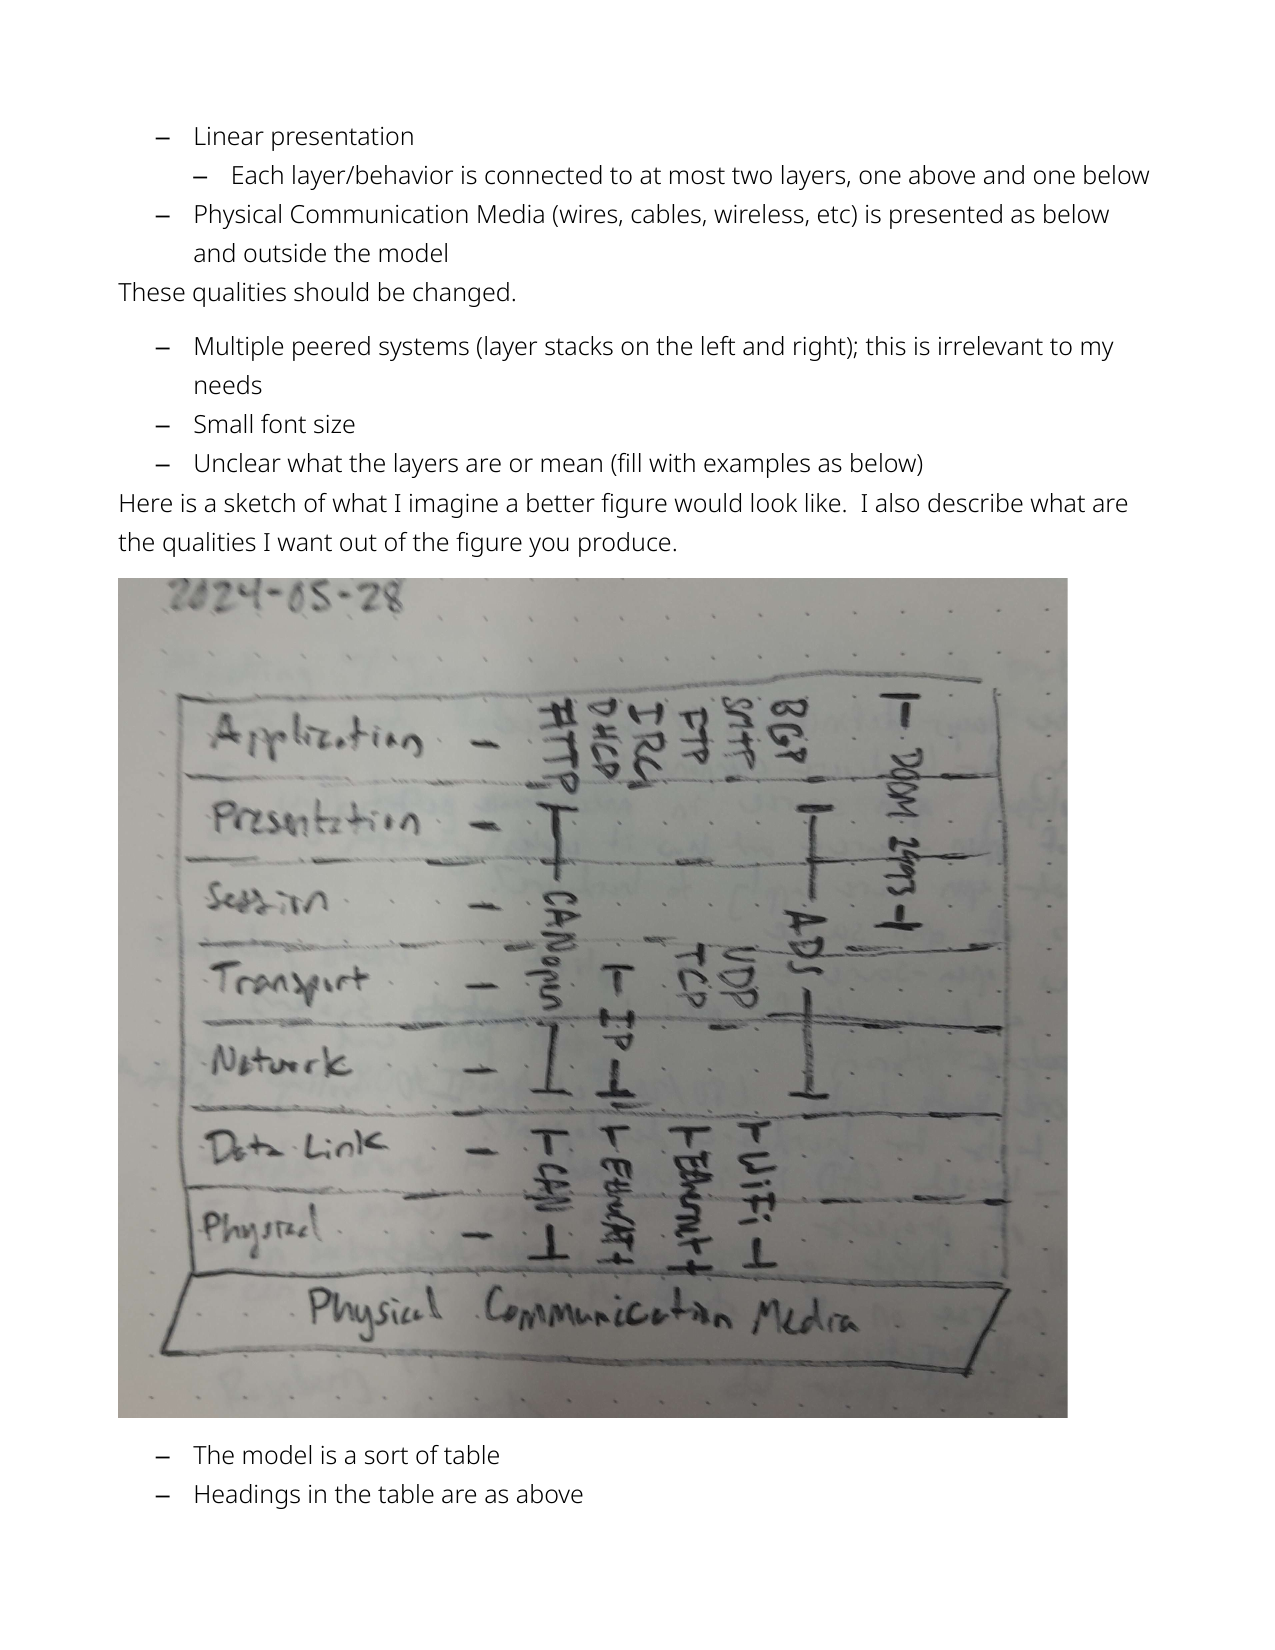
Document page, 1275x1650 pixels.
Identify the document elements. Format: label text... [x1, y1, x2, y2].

text Here is a sketch of what I imagine a better figure would look like. I also describe what are the qualities I want out of the figure you produce. [118, 485, 1157, 558]
picture [118, 981, 1068, 1418]
list Linear presentation [156, 118, 1157, 152]
list Unclear what the layers are or mean (fill with examples as below) [156, 446, 1157, 480]
list The model is a sort of table [156, 1437, 1157, 1471]
list Multiple peered systems (layer stacks on the left and right); this is irrelevant to my needs [156, 328, 1157, 402]
list Small font size [156, 407, 1157, 441]
list Each layer/behavior is connected to at most two layers, one above and one below [193, 157, 1157, 191]
list Physical Communication Media (wires, cables, wireless, etc) is presented as below and outside the model [156, 196, 1157, 270]
text These qualities should be changed. [118, 275, 1157, 309]
list Headings in the table are as above [156, 1477, 1157, 1511]
